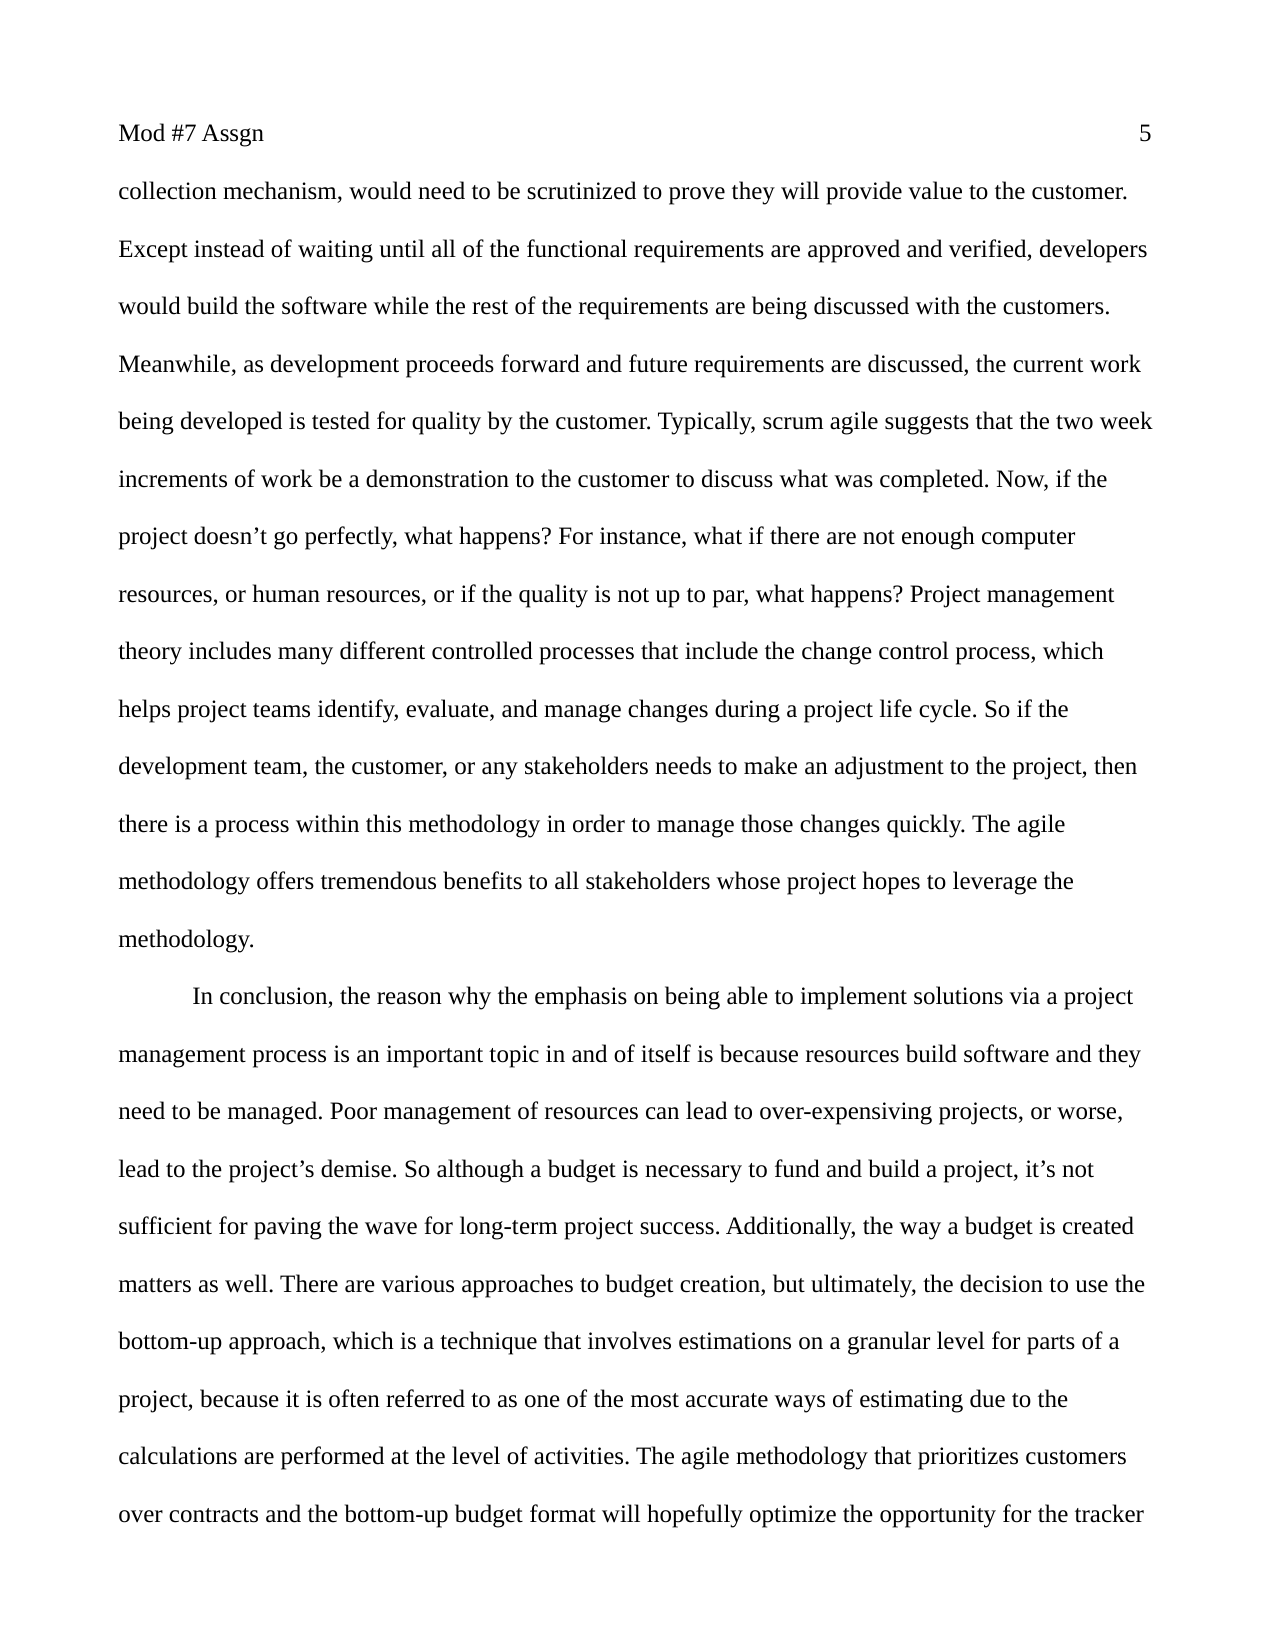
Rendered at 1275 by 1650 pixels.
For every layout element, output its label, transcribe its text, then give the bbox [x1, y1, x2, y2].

text collection mechanism, would need to be scrutinized to prove they will provide value to the customer. Except instead of waiting until all of the functional requirements are approved and verified, developers would build the software while the rest of the requirements are being discussed with the customers. Meanwhile, as development proceeds forward and future requirements are discussed, the current work being developed is tested for quality by the customer. Typically, scrum agile suggests that the two week increments of work be a demonstration to the customer to discuss what was completed. Now, if the project doesn’t go perfectly, what happens? For instance, what if there are not enough computer resources, or human resources, or if the quality is not up to par, what happens? Project management theory includes many different controlled processes that include the change control process, which helps project teams identify, evaluate, and manage changes during a project life cycle. So if the development team, the customer, or any stakeholders needs to make an adjustment to the project, then there is a process within this methodology in order to manage those changes quickly. The agile methodology offers tremendous benefits to all stakeholders whose project hopes to leverage the methodology. [118, 176, 1157, 953]
text In conclusion, the reason why the emphasis on being able to implement solutions via a project management process is an important topic in and of itself is because resources build software and they need to be managed. Poor management of resources can lead to over-expensiving projects, or worse, lead to the project’s demise. So although a budget is necessary to fund and build a project, it’s not sufficient for paving the wave for long-term project success. Additionally, the way a budget is created matters as well. There are various approaches to budget creation, but ultimately, the decision to use the bottom-up approach, which is a technique that involves estimations on a granular level for parts of a project, because it is often referred to as one of the most accurate ways of estimating due to the calculations are performed at the level of activities. The agile methodology that prioritizes customers over contracts and the bottom-up budget format will hopefully optimize the opportunity for the tracker [118, 981, 1157, 1528]
